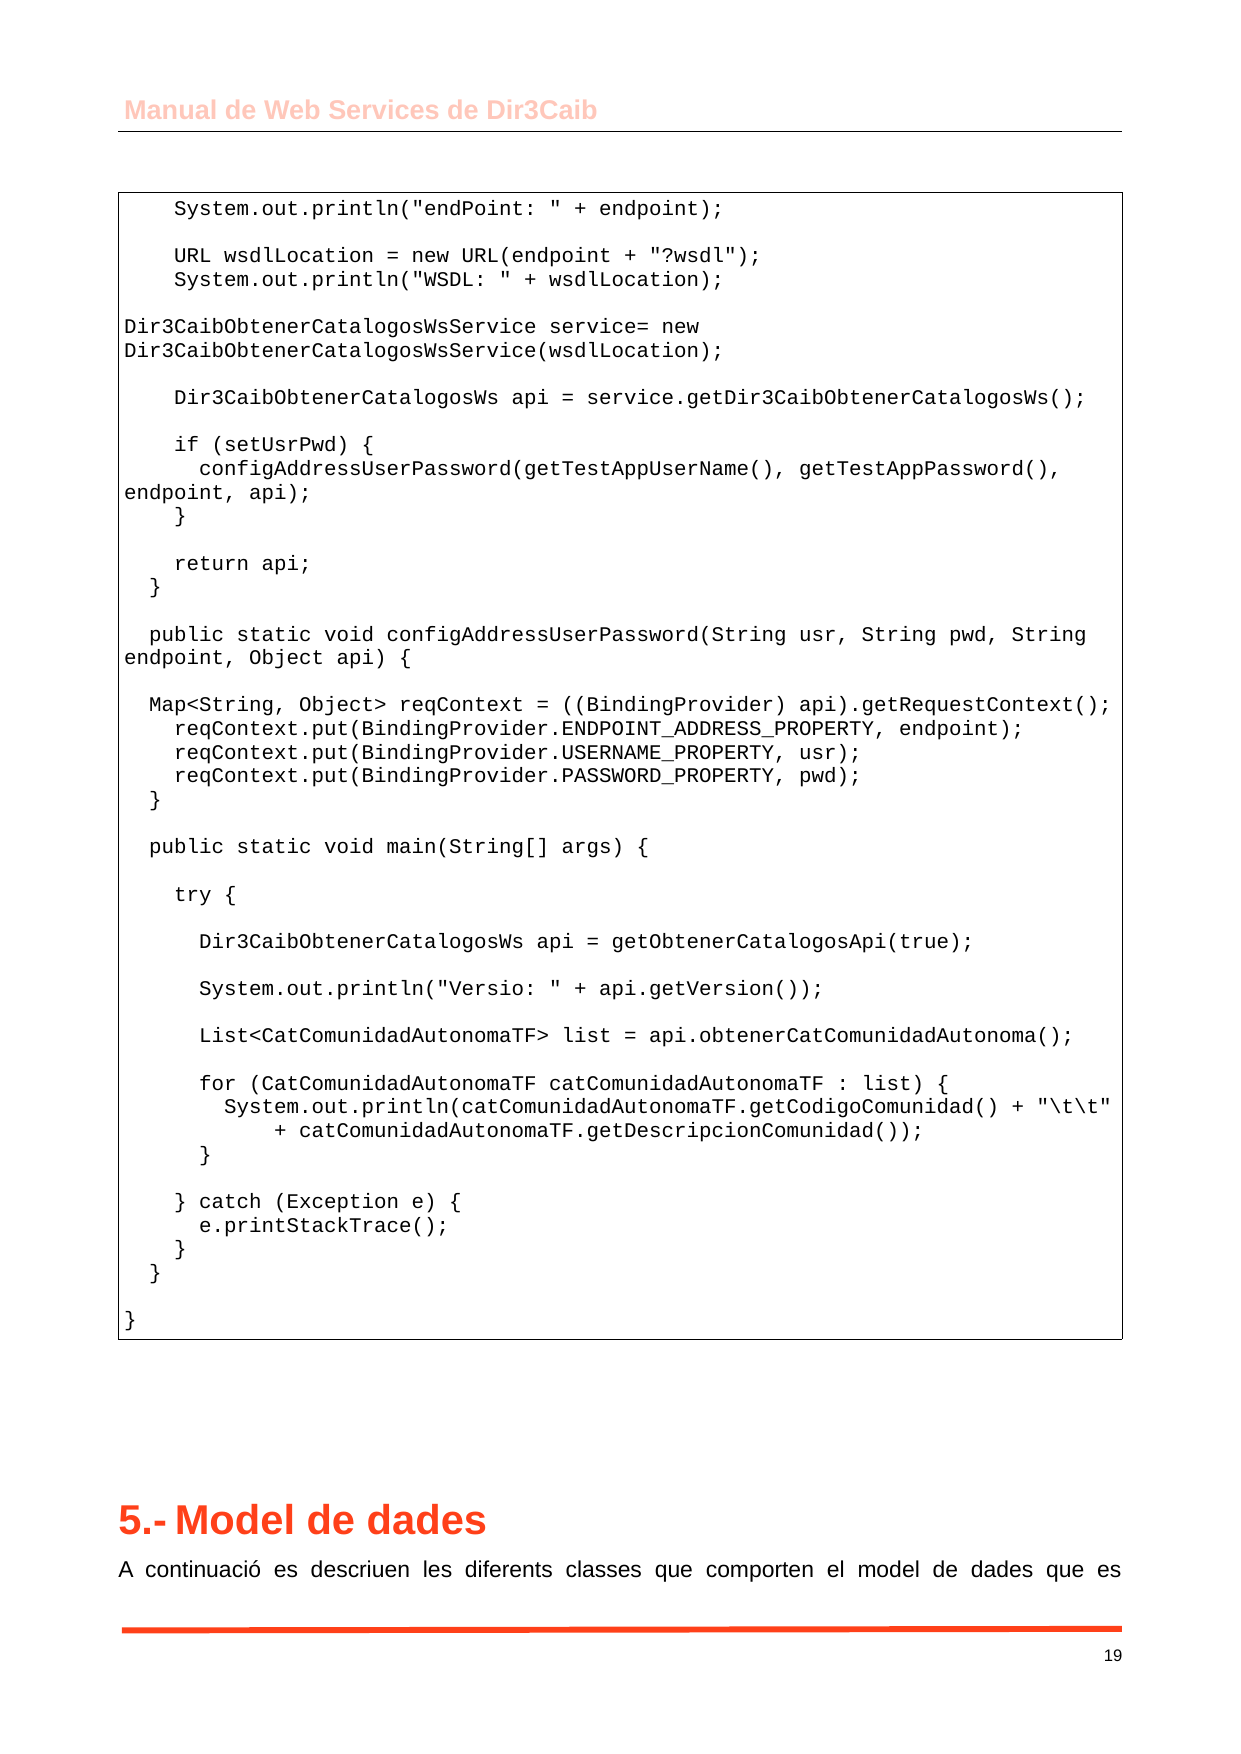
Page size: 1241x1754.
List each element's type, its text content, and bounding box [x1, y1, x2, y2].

subtitle Model de dades [118, 1496, 1122, 1543]
table_header System.out.println("endPoint: " + endpoint); URL wsdlLocation = new URL(endpoint + "?wsdl"); System.out.println("WSDL: " + wsdlLocation); Dir3CaibObtenerCatalogosWsService service= new Dir3CaibObtenerCatalogosWsService(wsdlLocation); Dir3CaibObtenerCatalogosWs api = service.getDir3CaibObtenerCatalogosWs(); if (setUsrPwd) { configAddressUserPassword(getTestAppUserName(), getTestAppPassword(), endpoint, api); } return api; } public static void configAddressUserPassword(String usr, String pwd, String endpoint, Object api) { Map<String, Object> reqContext = ((BindingProvider) api).getRequestContext(); reqContext.put(BindingProvider.ENDPOINT_ADDRESS_PROPERTY, endpoint); reqContext.put(BindingProvider.USERNAME_PROPERTY, usr); reqContext.put(BindingProvider.PASSWORD_PROPERTY, pwd); } public static void main(String[] args) { try { Dir3CaibObtenerCatalogosWs api = getObtenerCatalogosApi(true); System.out.println("Versio: " + api.getVersion()); List<CatComunidadAutonomaTF> list = api.obtenerCatComunidadAutonoma(); for (CatComunidadAutonomaTF catComunidadAutonomaTF : list) { System.out.println(catComunidadAutonomaTF.getCodigoComunidad() + "\t\t" + catComunidadAutonomaTF.getDescripcionComunidad()); } } catch (Exception e) { e.printStackTrace(); } } } [119, 193, 1122, 1339]
text A continuació es descriuen les diferents classes que comporten el model de dades que es [118, 1556, 1122, 1582]
